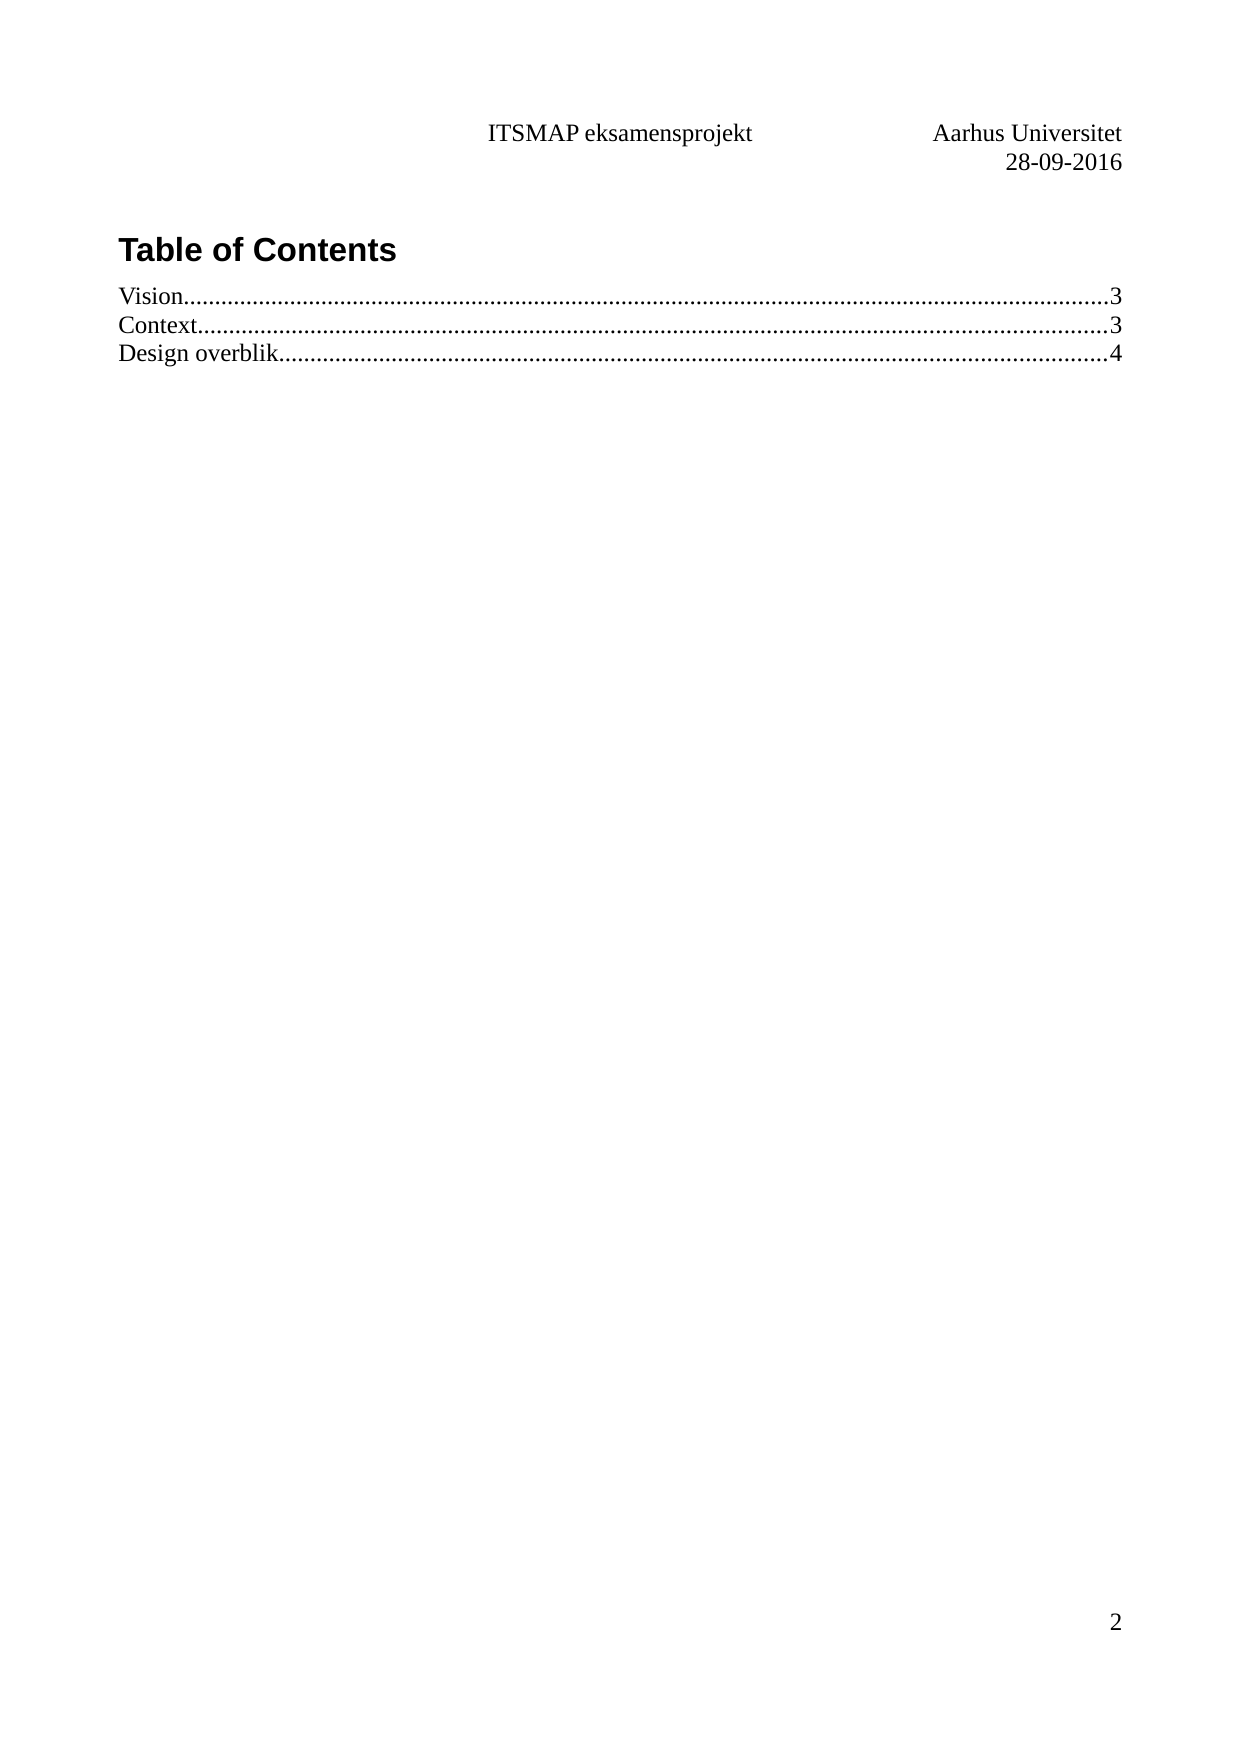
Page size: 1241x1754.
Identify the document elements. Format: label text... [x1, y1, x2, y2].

subtitle Table of Contents [118, 230, 1122, 268]
text Context 3 [118, 310, 1122, 338]
text Design overblik 4 [118, 338, 1122, 367]
text Vision 3 [118, 281, 1122, 310]
